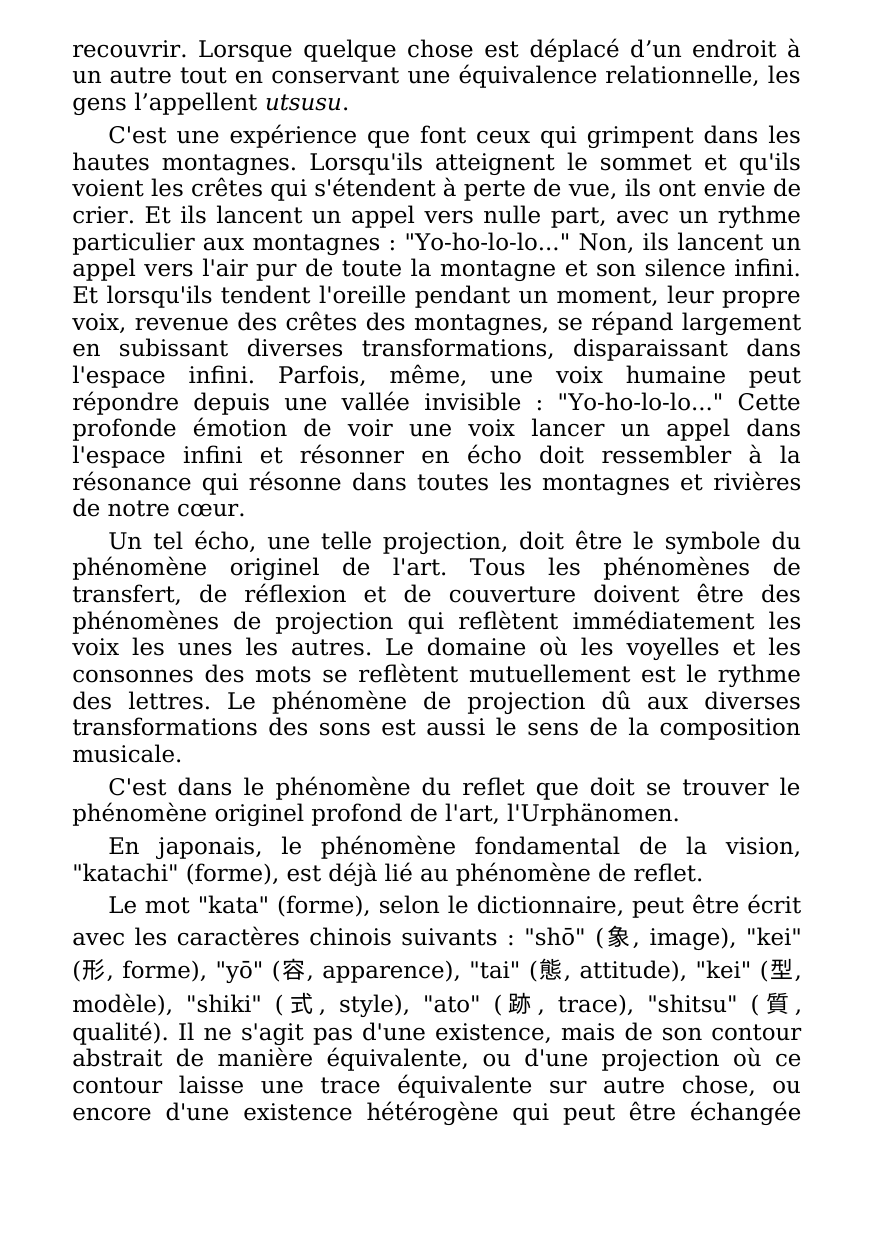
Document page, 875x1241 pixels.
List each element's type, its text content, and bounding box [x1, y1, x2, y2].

text En japonais, le phénomène fondamental de la vision, "katachi" (forme), est déjà lié au phénomène de reflet. [72, 833, 802, 886]
text recouvrir. Lorsque quelque chose est déplacé d’un endroit à un autre tout en conservant une équivalence relationnelle, les gens l’appellent utsusu. [72, 36, 802, 116]
text C'est une expérience que font ceux qui grimpent dans les hautes montagnes. Lorsqu'ils atteignent le sommet et qu'ils voient les crêtes qui s'étendent à perte de vue, ils ont envie de crier. Et ils lancent un appel vers nulle part, avec un rythme particulier aux montagnes : "Yo-ho-lo-lo..." Non, ils lancent un appel vers l'air pur de toute la montagne et son silence infini. Et lorsqu'ils tendent l'oreille pendant un moment, leur propre voix, revenue des crêtes des montagnes, se répand largement en subissant diverses transformations, disparaissant dans l'espace infini. Parfois, même, une voix humaine peut répondre depuis une vallée invisible : "Yo-ho-lo-lo..." Cette profonde émotion de voir une voix lancer un appel dans l'espace infini et résonner en écho doit ressembler à la résonance qui résonne dans toutes les montagnes et rivières de notre cœur. [72, 122, 802, 522]
text Un tel écho, une telle projection, doit être le symbole du phénomène originel de l'art. Tous les phénomènes de transfert, de réflexion et de couverture doivent être des phénomènes de projection qui reflètent immédiatement les voix les unes les autres. Le domaine où les voyelles et les consonnes des mots se reflètent mutuellement est le rythme des lettres. Le phénomène de projection dû aux diverses transformations des sons est aussi le sens de la composition musicale. [72, 528, 802, 768]
text Le mot "kata" (forme), selon le dictionnaire, peut être écrit avec les caractères chinois suivants : "shō" (象, image), "kei" (形, forme), "yō" (容, apparence), "tai" (態, attitude), "kei" (型, modèle), "shiki" (式, style), "ato" (跡, trace), "shitsu" (質, qualité). Il ne s'agit pas d'une existence, mais de son contour abstrait de manière équivalente, ou d'une projection où ce contour laisse une trace équivalente sur autre chose, ou encore d'une existence hétérogène qui peut être échangée [72, 892, 802, 1125]
text C'est dans le phénomène du reflet que doit se trouver le phénomène originel profond de l'art, l'Urphänomen. [72, 774, 802, 827]
